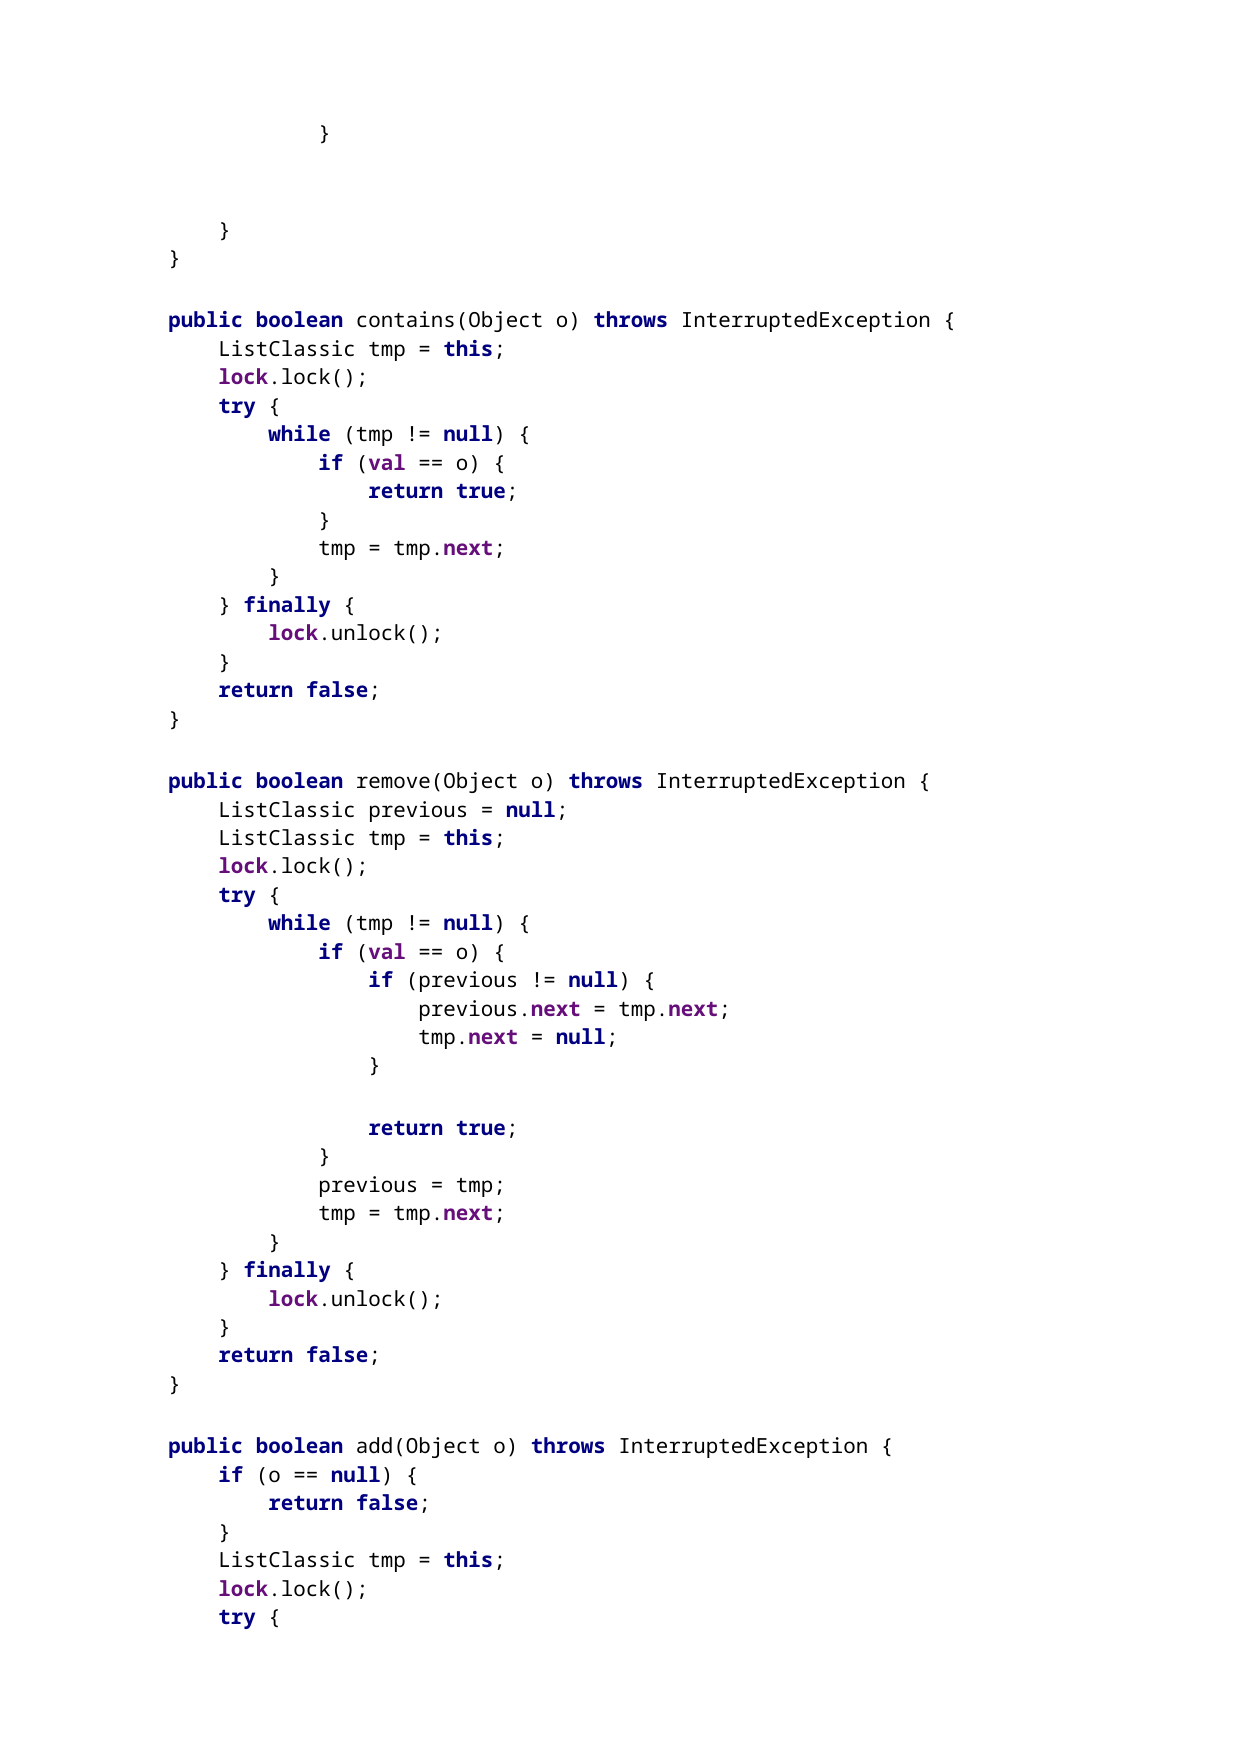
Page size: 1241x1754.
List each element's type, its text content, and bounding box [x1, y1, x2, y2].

text } } } public boolean contains(Object o) throws InterruptedException { ListClassic tmp = this; lock.lock(); try { while (tmp != null) { if (val == o) { return true; } tmp = tmp.next; } } finally { lock.unlock(); } return false; } public boolean remove(Object o) throws InterruptedException { ListClassic previous = null; ListClassic tmp = this; lock.lock(); try { while (tmp != null) { if (val == o) { if (previous != null) { previous.next = tmp.next; tmp.next = null; } return true; } previous = tmp; tmp = tmp.next; } } finally { lock.unlock(); } return false; } public boolean add(Object o) throws InterruptedException { if (o == null) { return false; } ListClassic tmp = this; lock.lock(); try { [118, 118, 1122, 1631]
